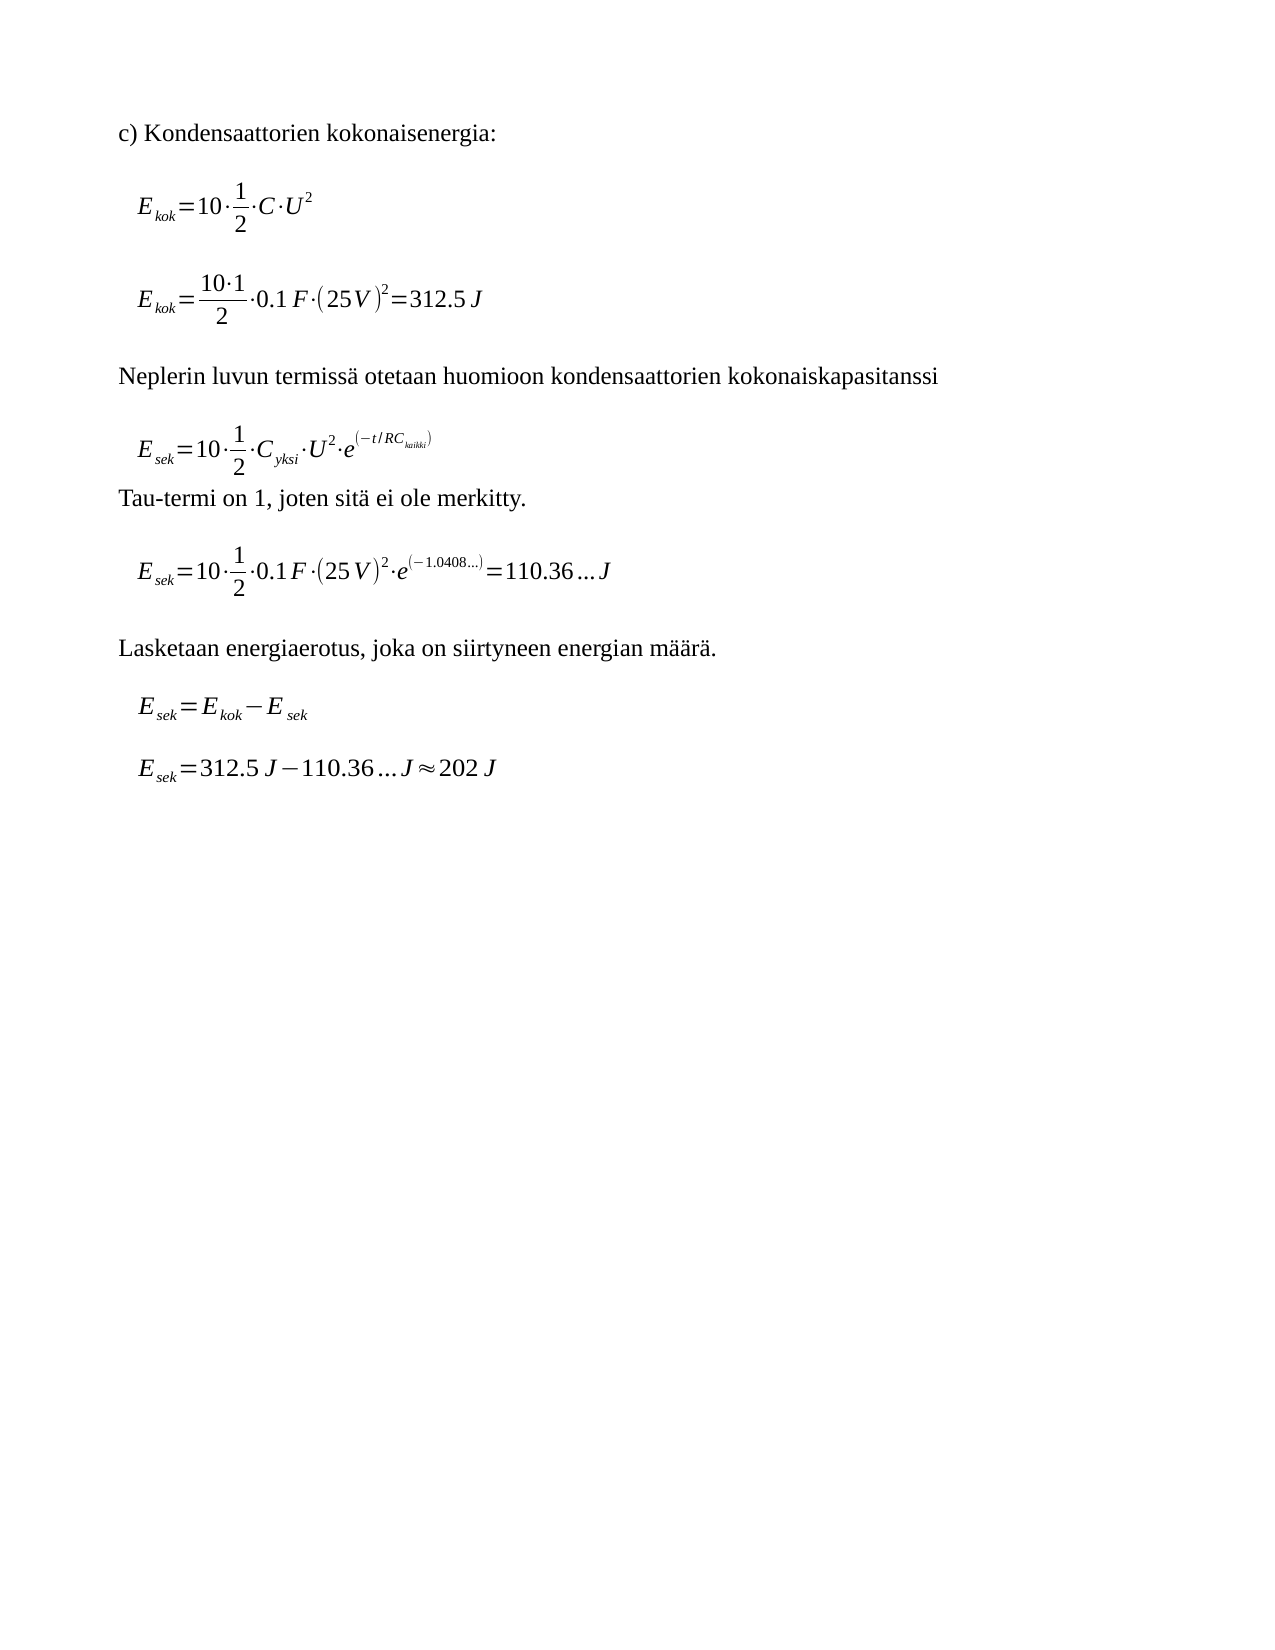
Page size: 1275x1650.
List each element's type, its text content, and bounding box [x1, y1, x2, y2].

text Tau-termi on 1, joten sitä ei ole merkitty. [118, 483, 1157, 512]
text Neplerin luvun termissä otetaan huomioon kondensaattorien kokonaiskapasitanssi [118, 361, 1157, 390]
text c) Kondensaattorien kokonaisenergia: [118, 118, 1157, 147]
text Lasketaan energiaerotus, joka on siirtyneen energian määrä. [118, 633, 1157, 662]
